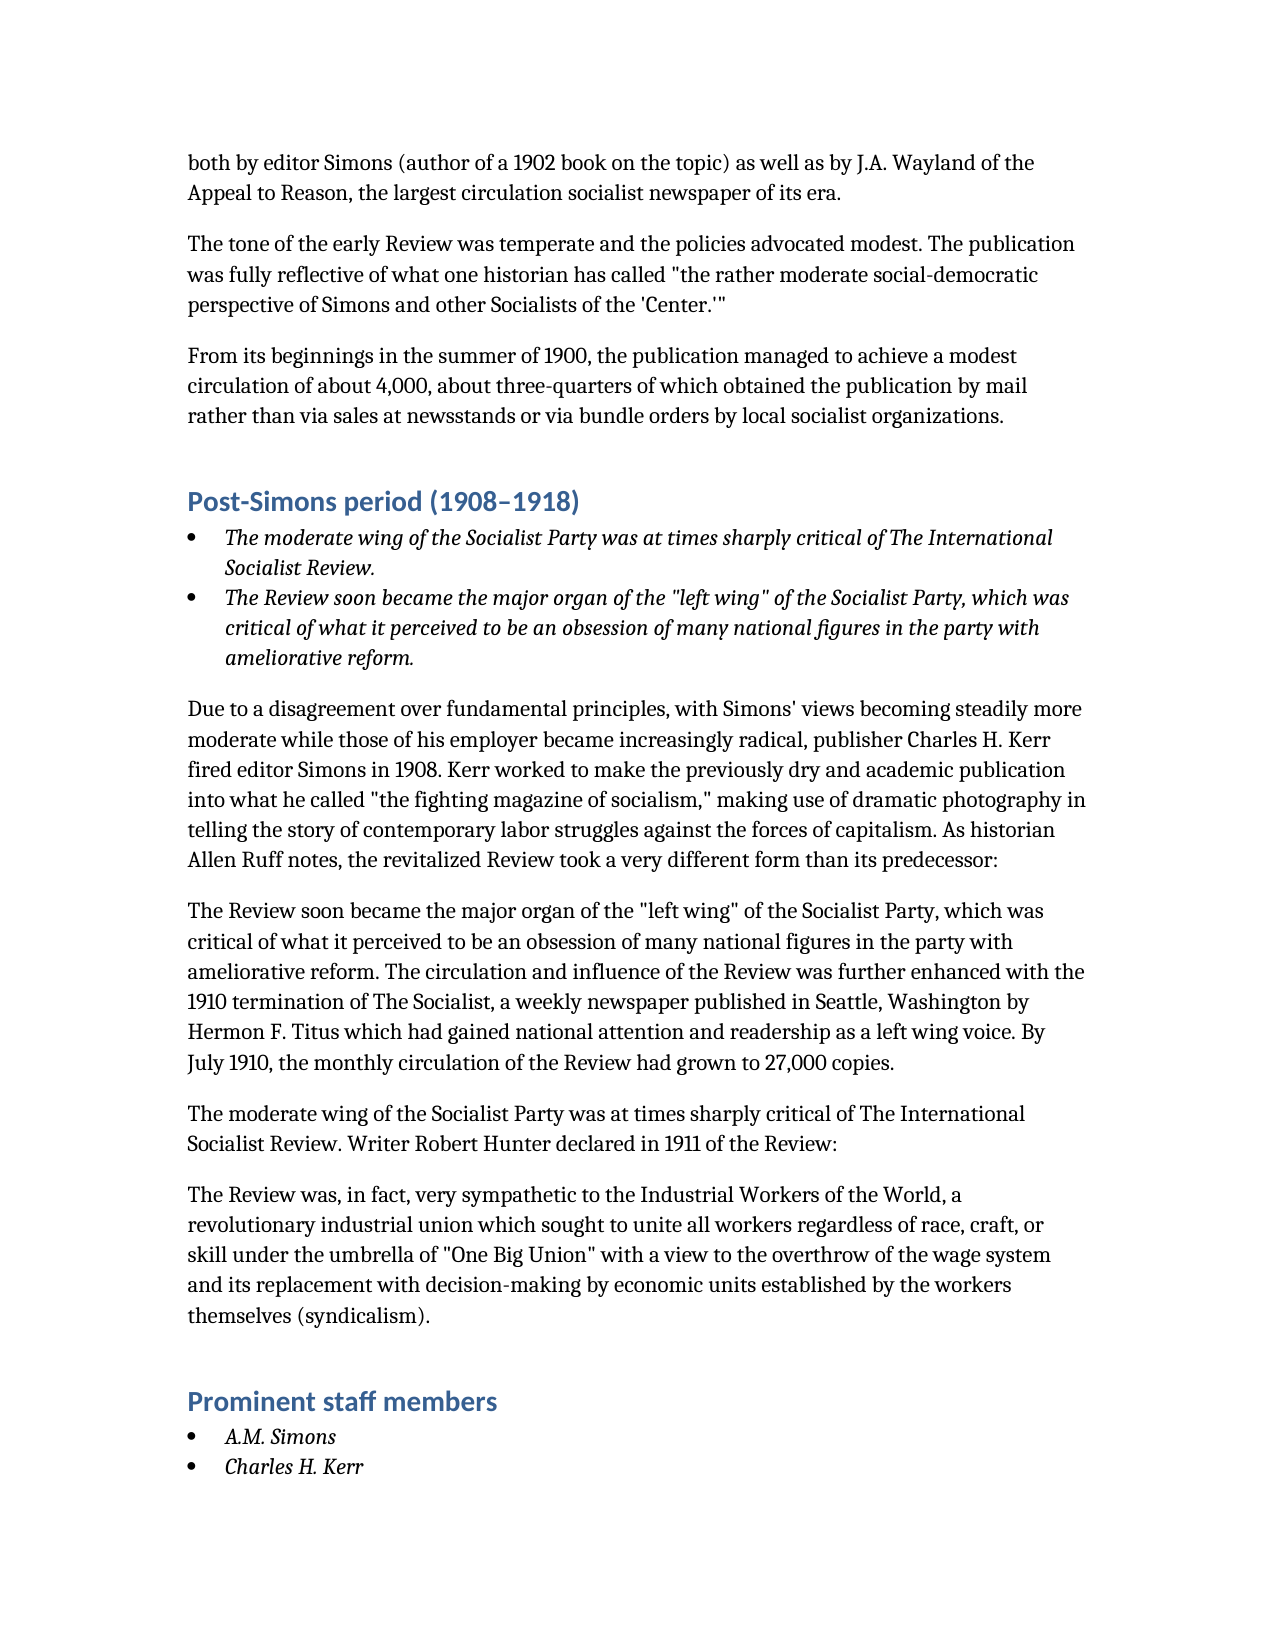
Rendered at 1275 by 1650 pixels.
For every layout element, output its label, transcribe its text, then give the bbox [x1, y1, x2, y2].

text both by editor Simons (author of a 1902 book on the topic) as well as by J.A. Wayland of the Appeal to Reason, the largest circulation socialist newspaper of its era. [187, 150, 1087, 207]
list The Review soon became the major organ of the "left wing" of the Socialist Party, which was critical of what it perceived to be an obsession of many national figures in the party with ameliorative reform. [187, 585, 1087, 671]
subtitle Post-Simons period (1908–1918) [187, 483, 1087, 519]
list The moderate wing of the Socialist Party was at times sharply critical of The International Socialist Review. [187, 524, 1087, 581]
subtitle Prominent staff members [187, 1383, 1087, 1418]
text The tone of the early Review was temperate and the policies advocated modest. The publication was fully reflective of what one historian has called "the rather moderate social-democratic perspective of Simons and other Socialists of the 'Center.'" [187, 231, 1087, 318]
text Due to a disagreement over fundamental principles, with Simons' views becoming steadily more moderate while those of his employer became increasingly radical, publisher Charles H. Kerr fired editor Simons in 1908. Kerr worked to make the previously dry and academic publication into what he called "the fighting magazine of socialism," making use of dramatic photography in telling the story of contemporary labor struggles against the forces of capitalism. As historian Allen Ruff notes, the revitalized Review took a very different form than its predecessor: [187, 696, 1087, 873]
text The Review was, in fact, very sympathetic to the Industrial Workers of the World, a revolutionary industrial union which sought to unite all workers regardless of race, craft, or skill under the umbrella of "One Big Union" with a view to the overthrow of the wage system and its replacement with decision-making by economic units established by the workers themselves (syndicalism). [187, 1182, 1087, 1329]
text The moderate wing of the Socialist Party was at times sharply critical of The International Socialist Review. Writer Robert Hunter declared in 1911 of the Review: [187, 1100, 1087, 1157]
list A.M. Simons [187, 1423, 1087, 1450]
text From its beginnings in the summer of 1900, the publication managed to achieve a modest circulation of about 4,000, about three-quarters of which obtained the publication by mail rather than via sales at newsstands or via bundle orders by local socialist organizations. [187, 343, 1087, 429]
text The Review soon became the major organ of the "left wing" of the Socialist Party, which was critical of what it perceived to be an obsession of many national figures in the party with ameliorative reform. The circulation and influence of the Review was further enhanced with the 1910 termination of The Socialist, a weekly newspaper published in Seattle, Washington by Hermon F. Titus which had gained national attention and readership as a left wing voice. By July 1910, the monthly circulation of the Review had grown to 27,000 copies. [187, 898, 1087, 1076]
list Charles H. Kerr [187, 1454, 1087, 1480]
